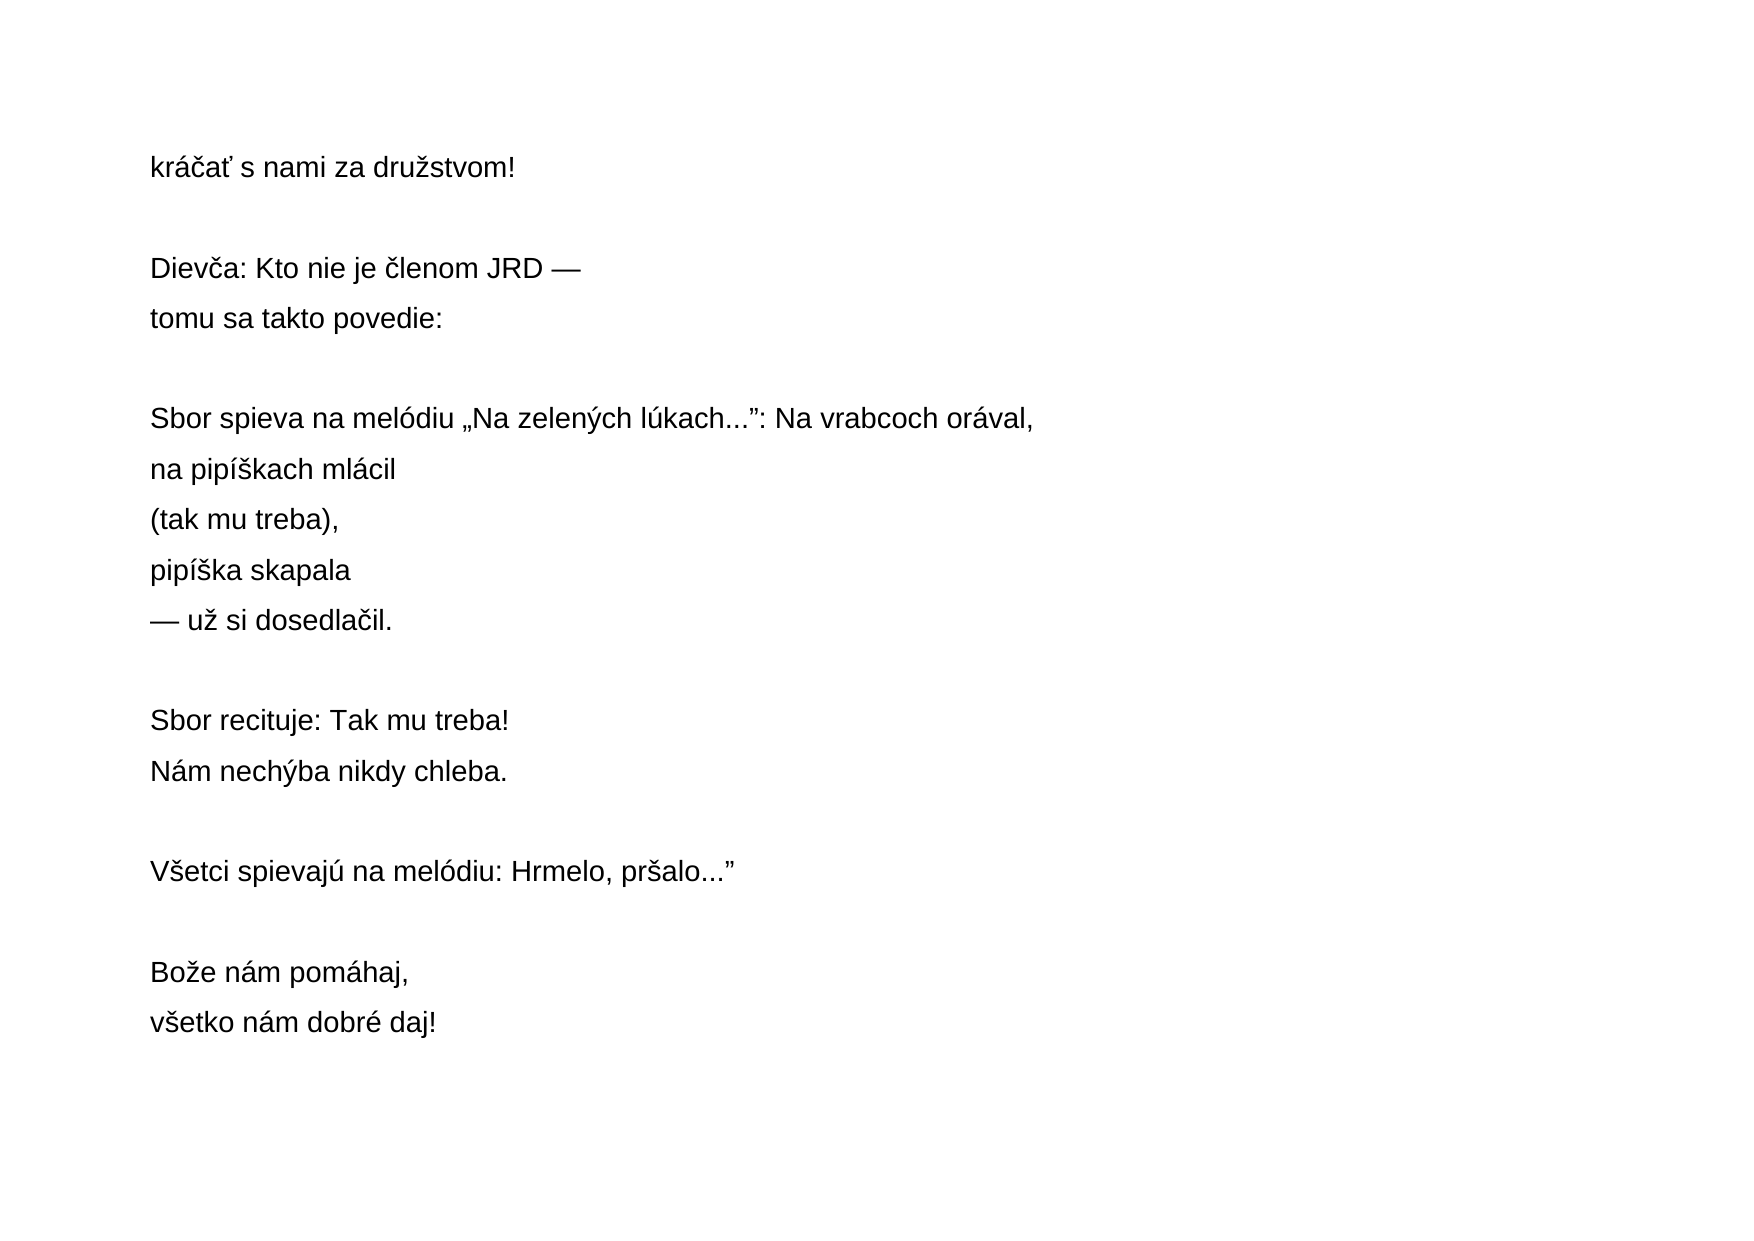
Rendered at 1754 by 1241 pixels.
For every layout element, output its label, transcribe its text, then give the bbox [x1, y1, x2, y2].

text Sbor spieva na melódiu „Na zelených lúkach...”: Na vrabcoch orával, [150, 402, 1242, 435]
text Sbor recituje: Tak mu treba! [150, 703, 1242, 737]
text Bože nám pomáhaj, [150, 955, 1242, 988]
text kráčať s nami za družstvom! [150, 150, 1242, 183]
text Nám nechýba nikdy chleba. [150, 754, 1242, 787]
text Všetci spievajú na melódiu: Hrmelo, pršalo...” [150, 854, 1242, 888]
text všetko nám dobré daj! [150, 1005, 1242, 1039]
text (tak mu treba), [150, 502, 1242, 536]
text na pipíškach mlácil [150, 452, 1242, 485]
text — už si dosedlačil. [150, 603, 1242, 636]
text tomu sa takto povedie: [150, 301, 1242, 334]
text Dievča: Kto nie je členom JRD — [150, 251, 1242, 284]
text pipíška skapala [150, 552, 1242, 586]
